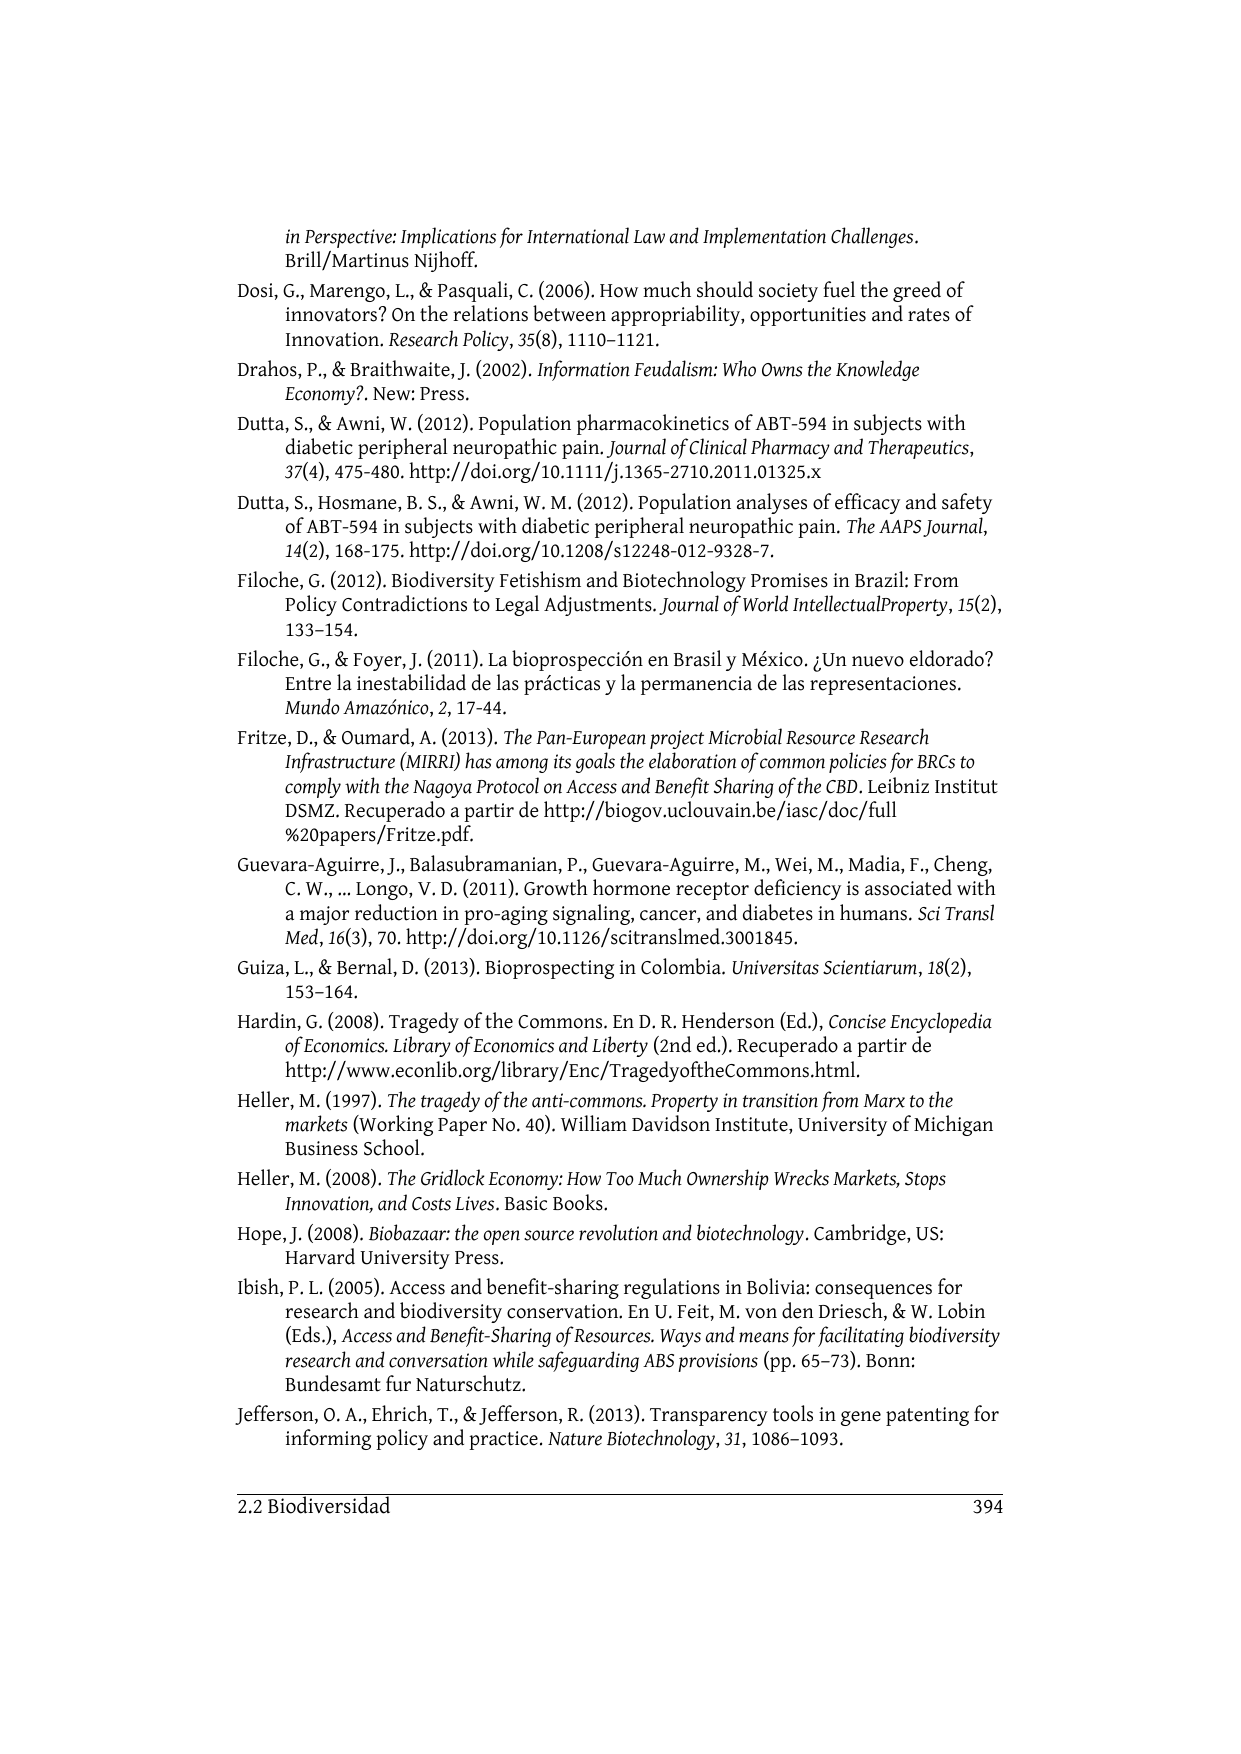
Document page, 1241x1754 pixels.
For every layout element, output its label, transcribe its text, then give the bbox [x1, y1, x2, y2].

text Filoche, G., & Foyer, J. (2011). La bioprospección en Brasil y México. ¿Un nuevo eldorado? Entre la inestabilidad de las prácticas y la permanencia de las representaciones. Mundo Amazónico, 2, 17-44. [237, 648, 1003, 720]
text Guevara-Aguirre, J., Balasubramanian, P., Guevara-Aguirre, M., Wei, M., Madia, F., Cheng, C. W., … Longo, V. D. (2011). Growth hormone receptor deficiency is associated with a major reduction in pro-aging signaling, cancer, and diabetes in humans. Sci Transl Med, 16(3), 70. http://doi.org/10.1126/scitranslmed.3001845. [237, 853, 1003, 950]
text Drahos, P., & Braithwaite, J. (2002). Information Feudalism: Who Owns the Knowledge Economy?. New: Press. [237, 358, 1003, 406]
text Jefferson, O. A., Ehrich, T., & Jefferson, R. (2013). Transparency tools in gene patenting for informing policy and practice. Nature Biotechnology, 31, 1086–1093. [237, 1403, 1003, 1451]
text Dosi, G., Marengo, L., & Pasquali, C. (2006). How much should society fuel the greed of innovators? On the relations between appropriability, opportunities and rates of Innovation. Research Policy, 35(8), 1110–1121. [237, 279, 1003, 352]
text Heller, M. (1997). The tragedy of the anti-commons. Property in transition from Marx to the markets (Working Paper No. 40). William Davidson Institute, University of Michigan Business School. [237, 1089, 1003, 1161]
text Ibish, P. L. (2005). Access and benefit-sharing regulations in Bolivia: consequences for research and biodiversity conservation. En U. Feit, M. von den Driesch, & W. Lobin (Eds.), Access and Benefit-Sharing of Resources. Ways and means for facilitating biodiversity research and conversation while safeguarding ABS provisions (pp. 65–73). Bonn: Bundesamt fur Naturschutz. [237, 1276, 1003, 1397]
text Dutta, S., Hosmane, B. S., & Awni, W. M. (2012). Population analyses of efficacy and safety of ABT-594 in subjects with diabetic peripheral neuropathic pain. The AAPS Journal, 14(2), 168-175. http://doi.org/10.1208/s12248-012-9328-7. [237, 491, 1003, 563]
text Filoche, G. (2012). Biodiversity Fetishism and Biotechnology Promises in Brazil: From Policy Contradictions to Legal Adjustments. Journal of World IntellectualProperty, 15(2), 133–154. [237, 569, 1003, 642]
text Guiza, L., & Bernal, D. (2013). Bioprospecting in Colombia. Universitas Scientiarum, 18(2), 153–164. [237, 956, 1003, 1004]
text Hope, J. (2008). Biobazaar: the open source revolution and biotechnology. Cambridge, US: Harvard University Press. [237, 1222, 1003, 1270]
text in Perspective: Implications for International Law and Implementation Challenges. Brill/Martinus Nijhoff. [237, 225, 1003, 273]
text Hardin, G. (2008). Tragedy of the Commons. En D. R. Henderson (Ed.), Concise Encyclopedia of Economics. Library of Economics and Liberty (2nd ed.). Recuperado a partir de http://www.econlib.org/library/Enc/TragedyoftheCommons.html. [237, 1010, 1003, 1083]
text Heller, M. (2008). The Gridlock Economy: How Too Much Ownership Wrecks Markets, Stops Innovation, and Costs Lives. Basic Books. [237, 1167, 1003, 1216]
text Fritze, D., & Oumard, A. (2013). The Pan-European project Microbial Resource Research Infrastructure (MIRRI) has among its goals the elaboration of common policies for BRCs to comply with the Nagoya Protocol on Access and Benefit Sharing of the CBD. Leibniz Institut DSMZ. Recuperado a partir de http://biogov.uclouvain.be/iasc/doc/full%20papers/Fritze.pdf. [237, 726, 1003, 847]
text Dutta, S., & Awni, W. (2012). Population pharmacokinetics of ABT-594 in subjects with diabetic peripheral neuropathic pain. Journal of Clinical Pharmacy and Therapeutics, 37(4), 475-480. http://doi.org/10.1111/j.1365-2710.2011.01325.x [237, 412, 1003, 485]
